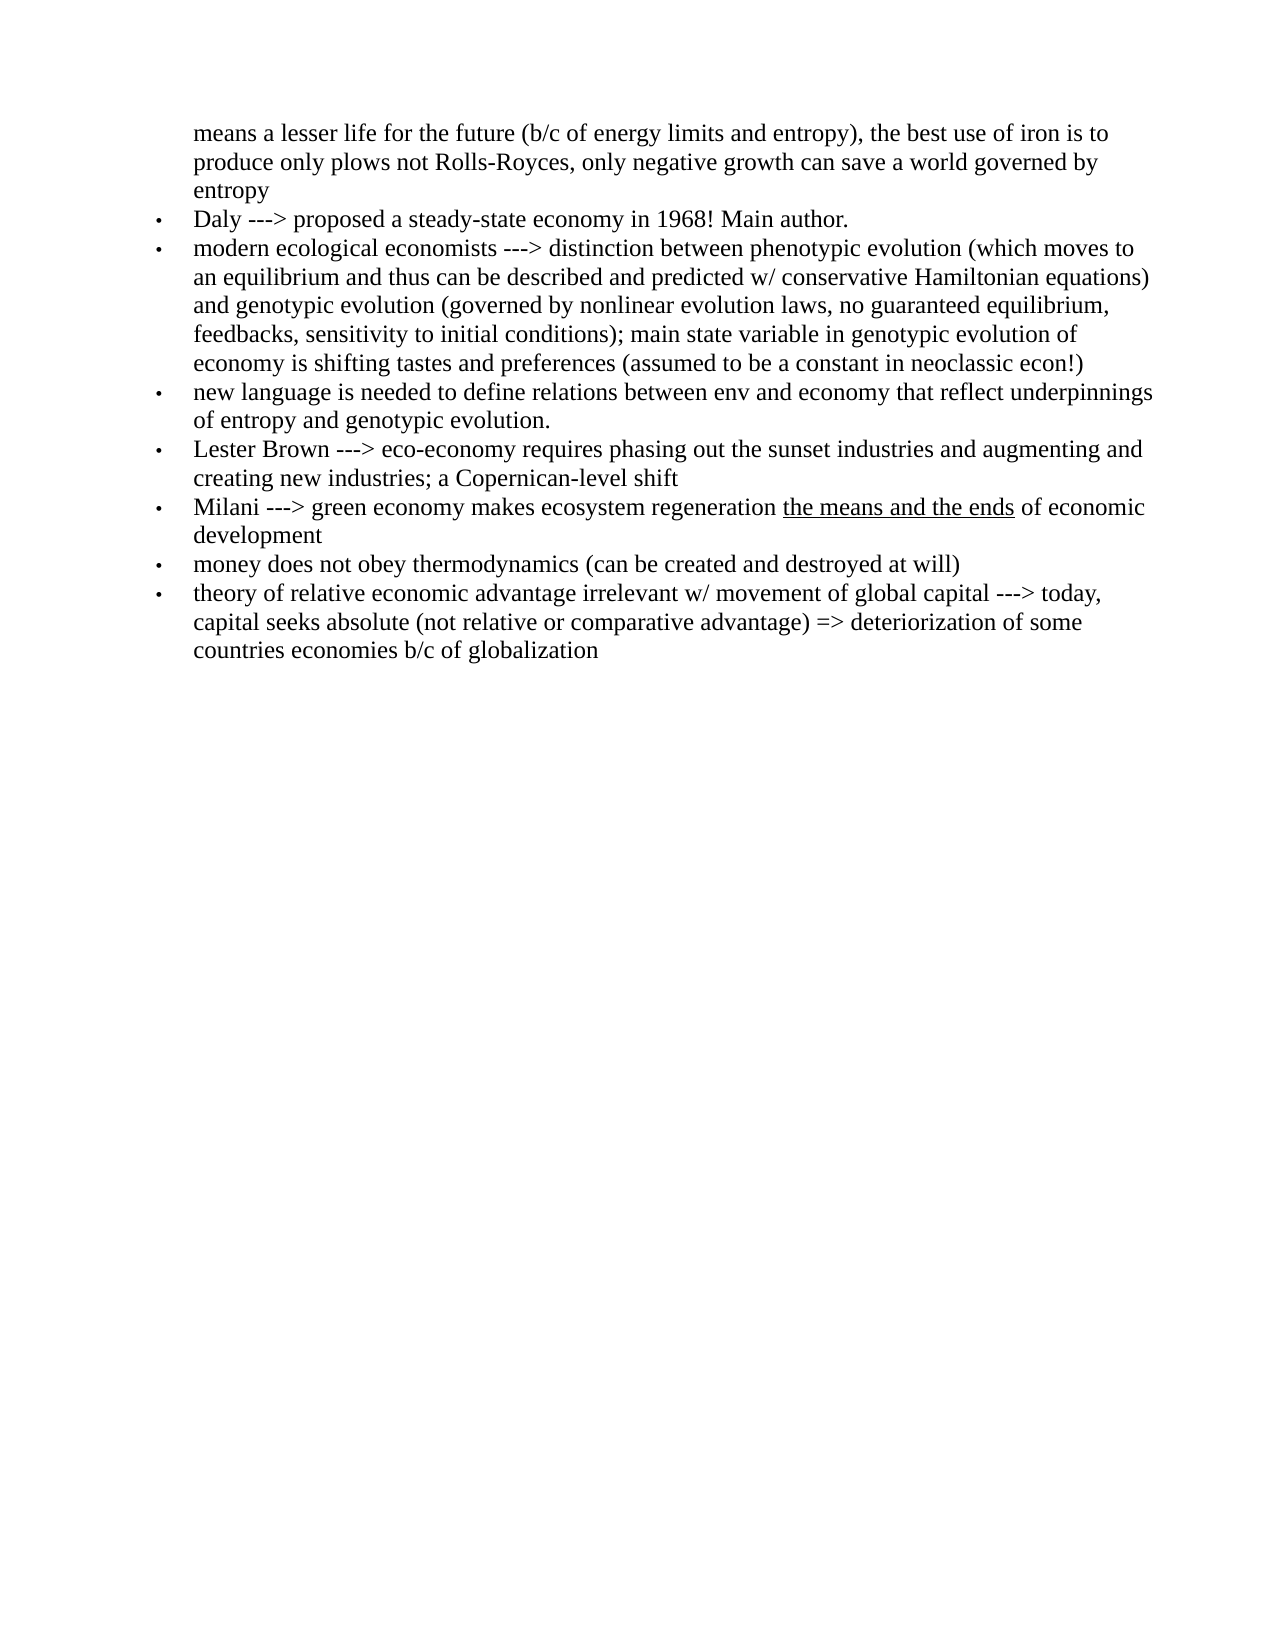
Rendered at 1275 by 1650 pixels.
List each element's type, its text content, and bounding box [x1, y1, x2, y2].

list theory of relative economic advantage irrelevant w/ movement of global capital ---> today, capital seeks absolute (not relative or comparative advantage) => deteriorization of some countries economies b/c of globalization [156, 578, 1157, 664]
list means a lesser life for the future (b/c of energy limits and entropy), the best use of iron is to produce only plows not Rolls-Royces, only negative growth can save a world governed by entropy [156, 118, 1157, 204]
list Lester Brown ---> eco-economy requires phasing out the sunset industries and augmenting and creating new industries; a Copernican-level shift [156, 434, 1157, 492]
list Daly ---> proposed a steady-state economy in 1968! Main author. [156, 204, 1157, 233]
list money does not obey thermodynamics (can be created and destroyed at will) [156, 549, 1157, 578]
list Milani ---> green economy makes ecosystem regeneration the means and the ends of economic development [156, 492, 1157, 549]
list modern ecological economists ---> distinction between phenotypic evolution (which moves to an equilibrium and thus can be described and predicted w/ conservative Hamiltonian equations) and genotypic evolution (governed by nonlinear evolution laws, no guaranteed equilibrium, feedbacks, sensitivity to initial conditions); main state variable in genotypic evolution of economy is shifting tastes and preferences (assumed to be a constant in neoclassic econ!) [156, 233, 1157, 377]
list new language is needed to define relations between env and economy that reflect underpinnings of entropy and genotypic evolution. [156, 377, 1157, 434]
